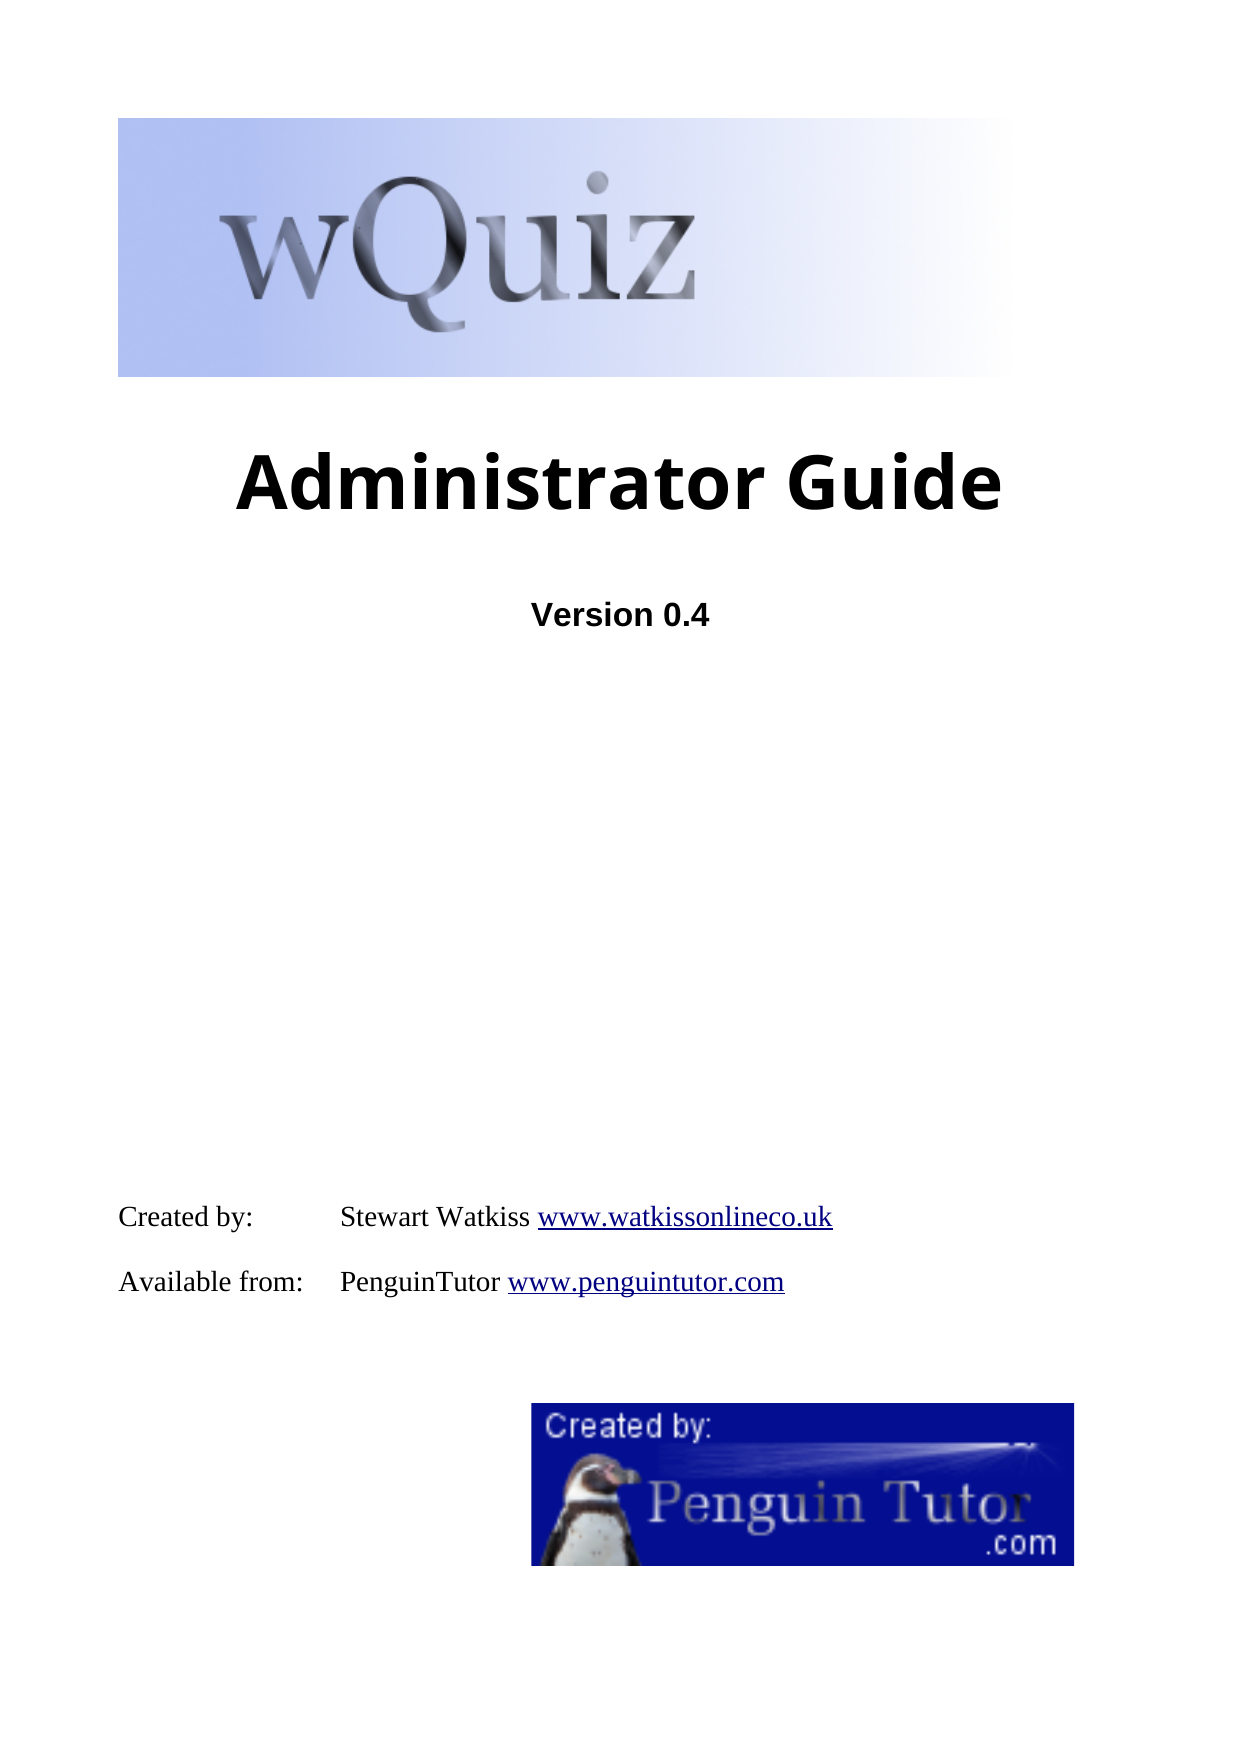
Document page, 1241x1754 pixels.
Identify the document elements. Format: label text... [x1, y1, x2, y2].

text Created by: Stewart Watkiss www.watkissonlineco.uk [118, 1200, 1122, 1233]
subtitle Version 0.4 [118, 596, 1122, 634]
picture [531, 1403, 1075, 1566]
text Available from: PenguinTutor www.penguintutor.com [118, 1265, 1122, 1297]
picture [118, 118, 1122, 377]
subtitle Administrator Guide [118, 429, 1122, 531]
